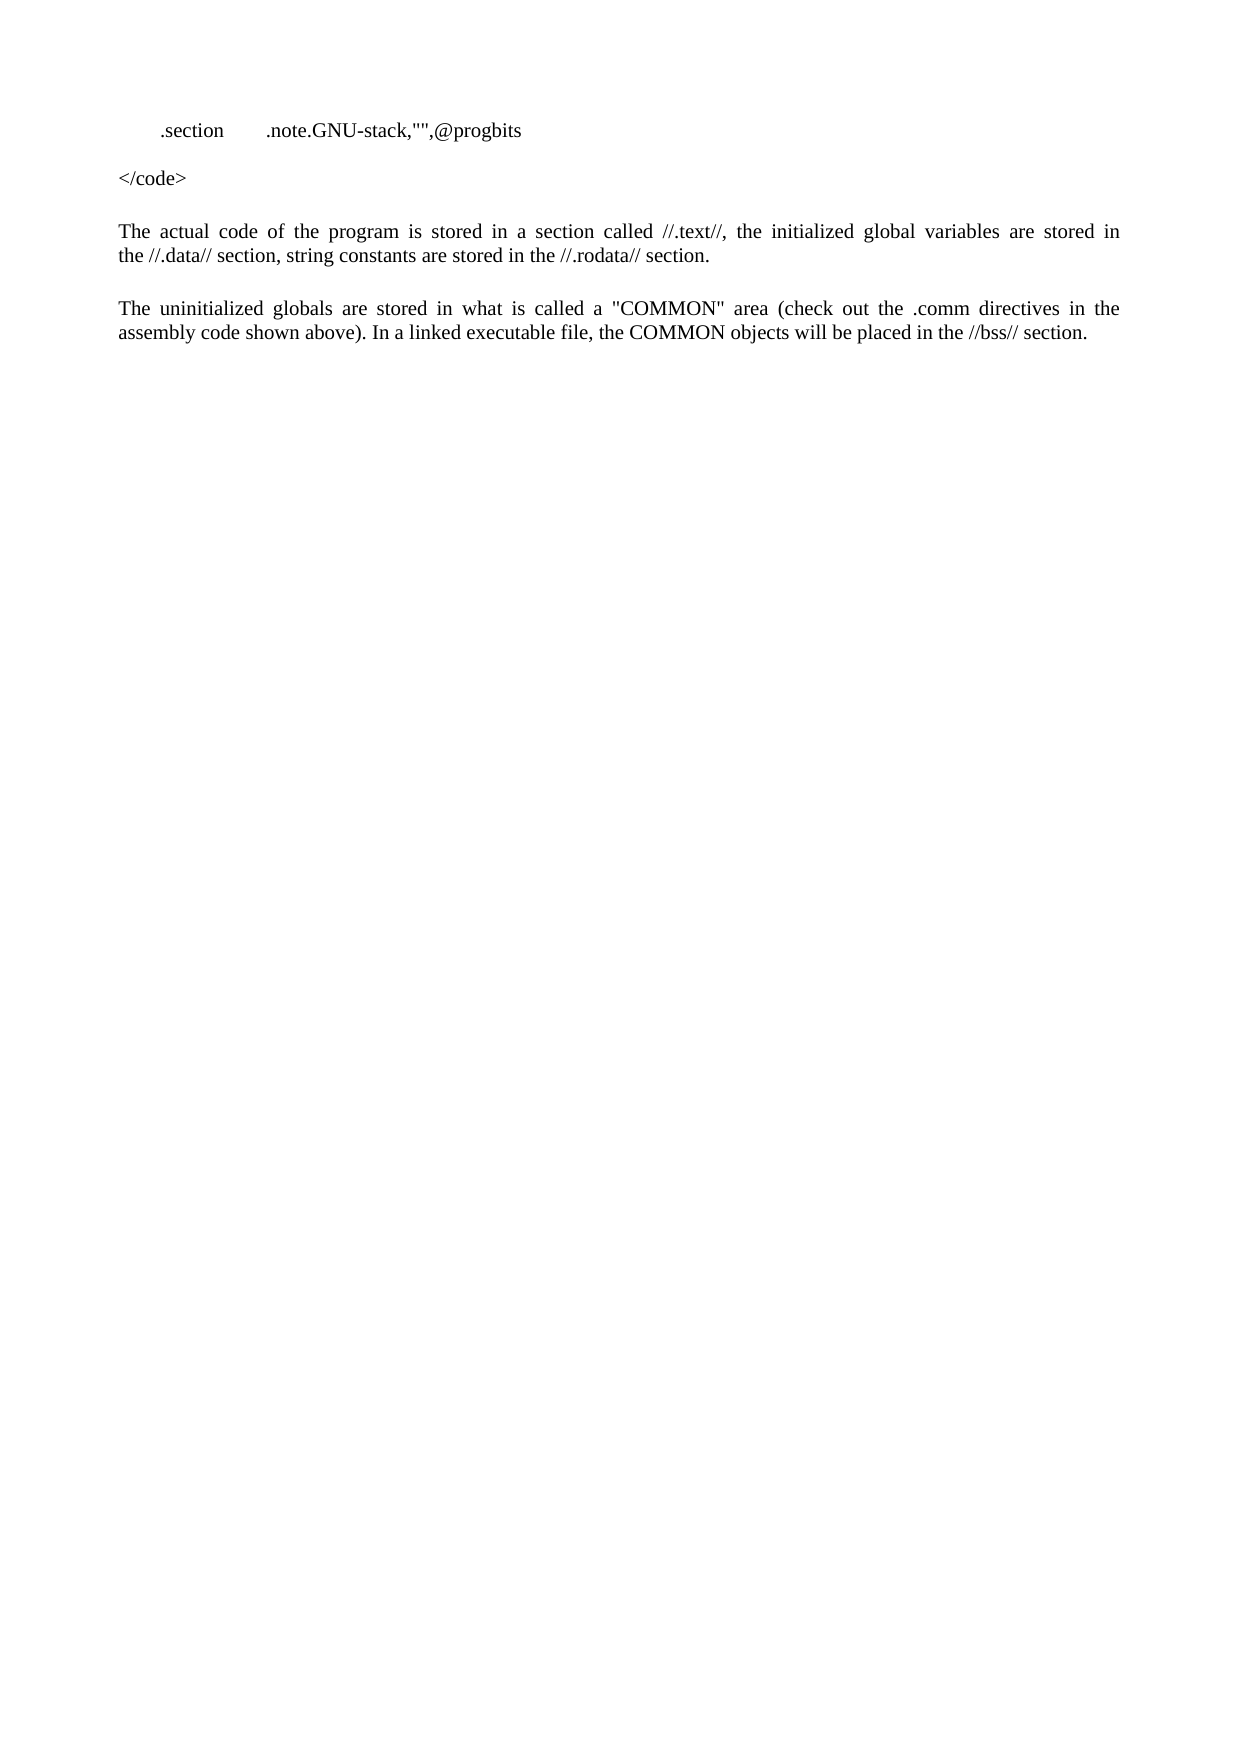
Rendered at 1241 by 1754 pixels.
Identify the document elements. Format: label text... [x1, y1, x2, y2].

text The actual code of the program is stored in a section called //.text//, the initialized global variables are stored in the //.data// section, string constants are stored in the //.rodata// section. [118, 219, 1122, 267]
text The uninitialized globals are stored in what is called a "COMMON" area (check out the .comm directives in the assembly code shown above). In a linked executable file, the COMMON objects will be placed in the //bss// section. [118, 296, 1122, 344]
text .section .note.GNU-stack,"",@progbits [118, 118, 1122, 142]
text </code> [118, 166, 1122, 190]
